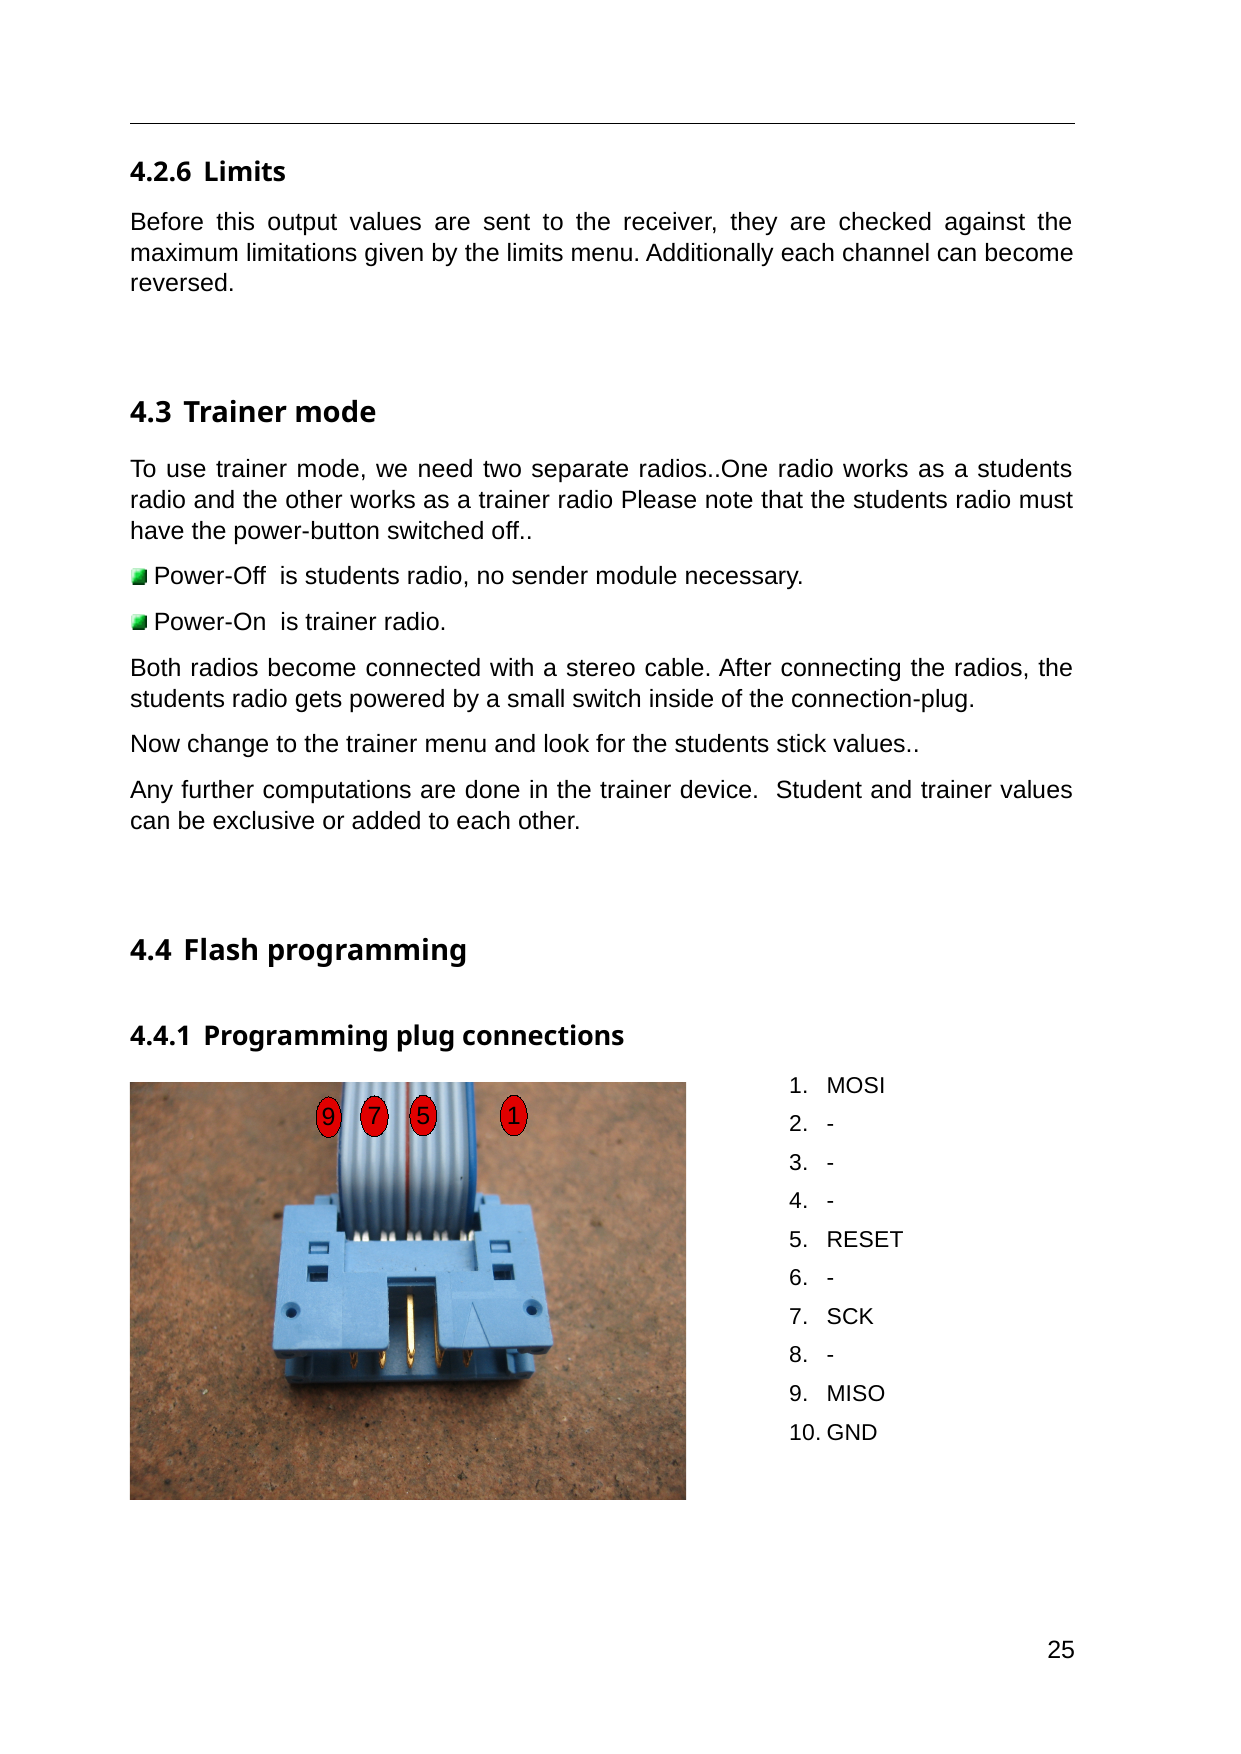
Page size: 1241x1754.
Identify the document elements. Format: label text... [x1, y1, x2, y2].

list Power-On is trainer radio. [130, 608, 1075, 636]
text Now change to the trainer menu and look for the students stick values.. [130, 730, 1075, 758]
subtitle Programming plug connections [130, 1017, 1075, 1054]
picture [131, 614, 147, 630]
subtitle Flash programming [130, 929, 1075, 968]
list Power-Off is students radio, no sender module necessary. [130, 562, 1075, 590]
text Both radios become connected with a stereo cable. After connecting the radios, the students radio gets powered by a small switch inside of the connection-plug. [130, 654, 1075, 712]
table_header [130, 1072, 722, 1526]
text Any further computations are done in the trainer device. Student and trainer values can be exclusive or added to each other. [130, 776, 1075, 835]
subtitle Limits [130, 152, 1075, 189]
picture [131, 568, 147, 585]
text Before this output values are sent to the receiver, they are checked against the maximum limitations given by the limits menu. Additionally each channel can become reversed. [130, 208, 1075, 297]
picture [129, 1082, 687, 1500]
subtitle Trainer mode [130, 391, 1075, 431]
table_header MOSI - - - RESET - SCK - MISO GND [722, 1072, 1075, 1526]
text To use trainer mode, we need two separate radios..One radio works as a students radio and the other works as a trainer radio Please note that the students radio must have the power-button switched off.. [130, 455, 1075, 544]
